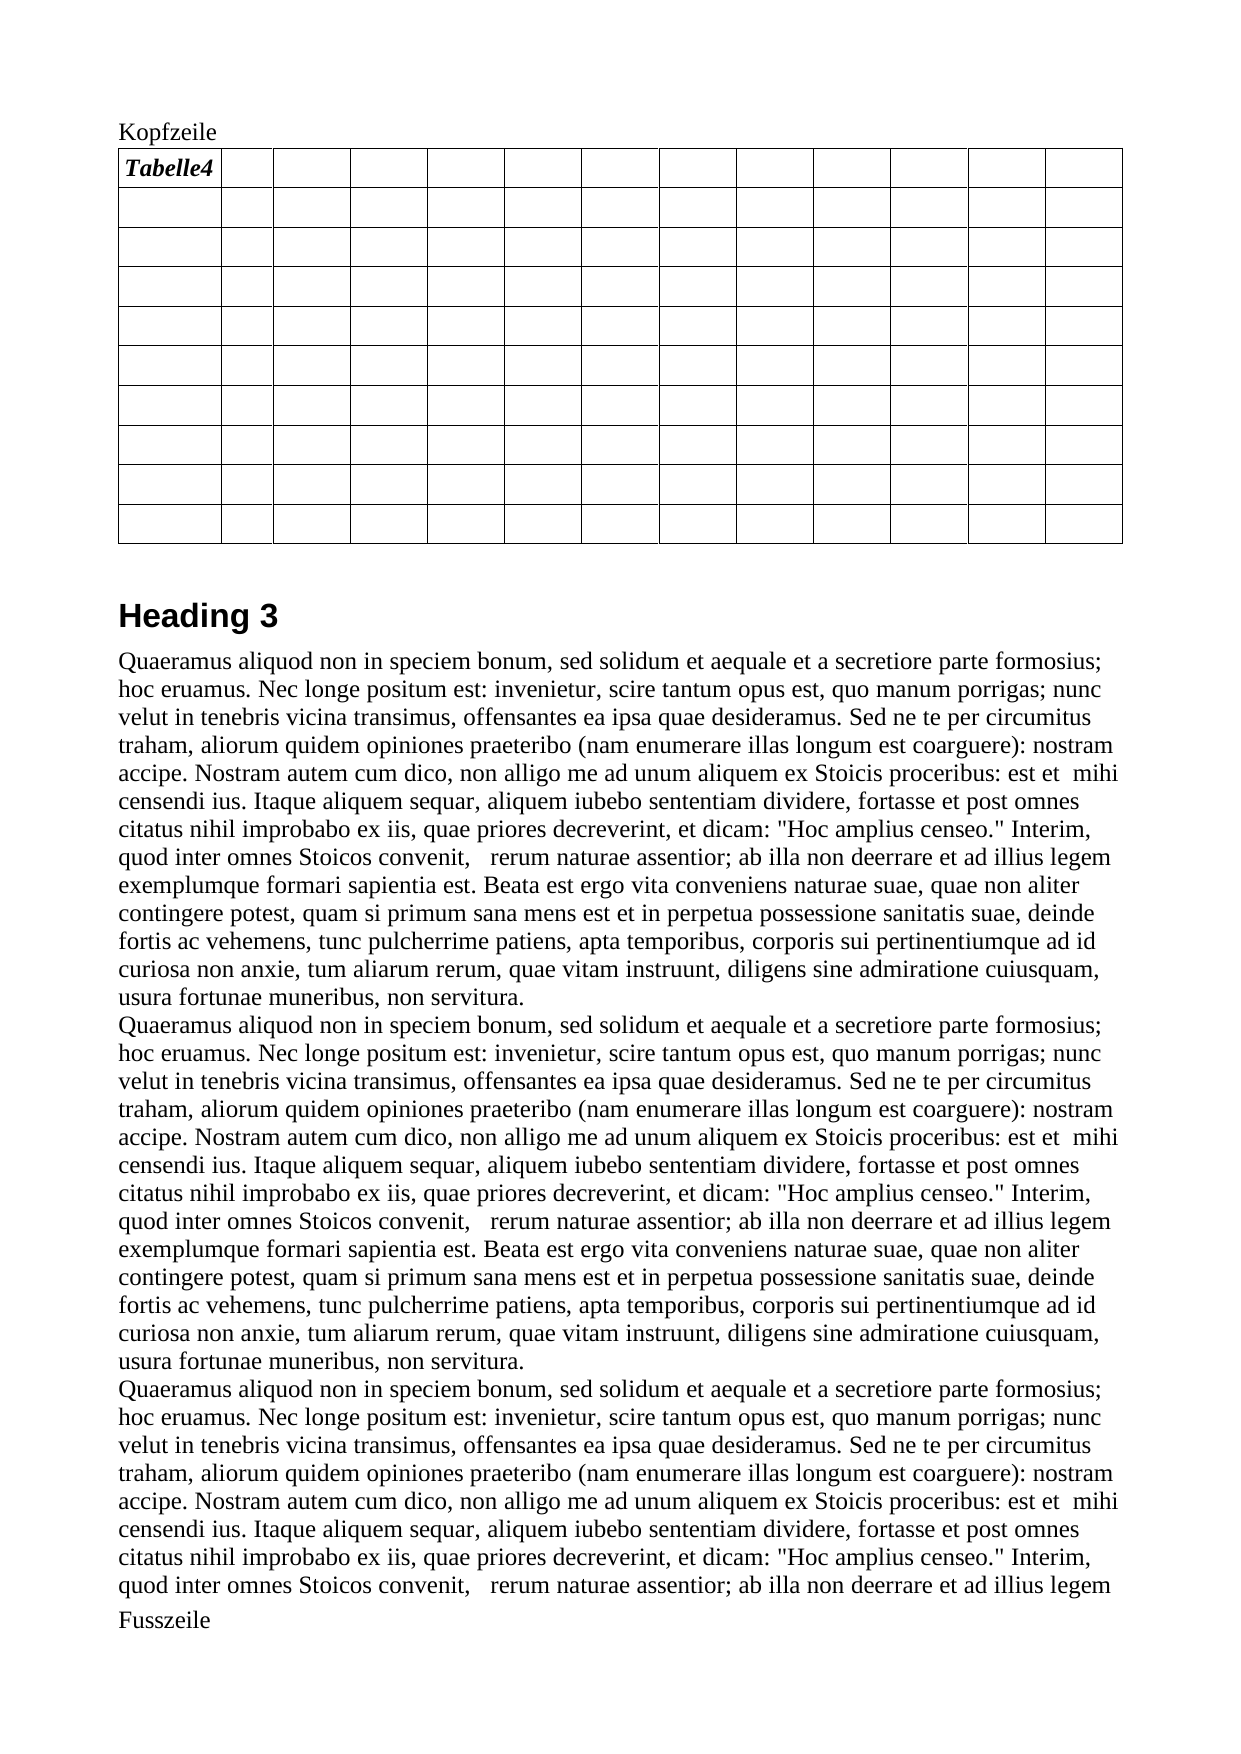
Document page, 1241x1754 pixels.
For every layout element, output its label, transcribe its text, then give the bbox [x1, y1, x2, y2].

table_cell [119, 386, 221, 425]
table_cell [1046, 346, 1122, 385]
table_cell [582, 307, 658, 345]
table_cell [428, 267, 504, 306]
table_cell [351, 346, 427, 385]
table_cell [582, 188, 658, 227]
table_cell [814, 465, 890, 504]
table_cell [660, 228, 736, 266]
table_header [582, 149, 658, 187]
table_header Tabelle4 [119, 149, 221, 187]
table_cell [969, 346, 1045, 385]
table_cell [1046, 307, 1122, 345]
table_cell [274, 465, 350, 504]
table_cell [428, 386, 504, 425]
table_cell [737, 307, 813, 345]
table_cell [814, 386, 890, 425]
table_cell [505, 426, 581, 464]
table_header [969, 149, 1045, 187]
table_cell [1046, 188, 1122, 227]
table_cell [969, 188, 1045, 227]
text Quaeramus aliquod non in speciem bonum, sed solidum et aequale et a secretiore parte formosius; hoc eruamus. Nec longe positum est: invenietur, scire tantum opus est, quo manum porrigas; nunc velut in tenebris vicina transimus, offensantes ea ipsa quae desideramus. Sed ne te per circumitus traham, aliorum quidem opiniones praeteribo (nam enumerare illas longum est coarguere): nostram accipe. Nostram autem cum dico, non alligo me ad unum aliquem ex Stoicis proceribus: est et mihi censendi ius. Itaque aliquem sequar, aliquem iubebo sententiam dividere, fortasse et post omnes citatus nihil improbabo ex iis, quae priores decreverint, et dicam: "Hoc amplius censeo." Interim, quod inter omnes Stoicos convenit, rerum naturae assentior; ab illa non deerrare et ad illius legem exemplumque formari sapientia est. Beata est ergo vita conveniens naturae suae, quae non aliter contingere potest, quam si primum sana mens est et in perpetua possessione sanitatis suae, deinde fortis ac vehemens, tunc pulcherrime patiens, apta temporibus, corporis sui pertinentiumque ad id curiosa non anxie, tum aliarum rerum, quae vitam instruunt, diligens sine admiratione cuiusquam, usura fortunae muneribus, non servitura. [118, 1011, 1122, 1375]
table_cell [274, 267, 350, 306]
table_header [505, 149, 581, 187]
table_cell [969, 465, 1045, 504]
table_cell [222, 267, 272, 306]
table_cell [814, 307, 890, 345]
table_cell [428, 426, 504, 464]
table_cell [969, 386, 1045, 425]
table_cell [505, 228, 581, 266]
table_cell [814, 228, 890, 266]
table_cell [814, 426, 890, 464]
table_cell [428, 505, 504, 543]
table_cell [660, 267, 736, 306]
table_cell [274, 346, 350, 385]
table_cell [428, 307, 504, 345]
table_cell [660, 465, 736, 504]
table_cell [737, 188, 813, 227]
table_cell [222, 426, 272, 464]
table_header [737, 149, 813, 187]
table_cell [582, 267, 658, 306]
table_cell [222, 505, 272, 543]
table_cell [1046, 267, 1122, 306]
table_cell [1046, 465, 1122, 504]
text Quaeramus aliquod non in speciem bonum, sed solidum et aequale et a secretiore parte formosius; hoc eruamus. Nec longe positum est: invenietur, scire tantum opus est, quo manum porrigas; nunc velut in tenebris vicina transimus, offensantes ea ipsa quae desideramus. Sed ne te per circumitus traham, aliorum quidem opiniones praeteribo (nam enumerare illas longum est coarguere): nostram accipe. Nostram autem cum dico, non alligo me ad unum aliquem ex Stoicis proceribus: est et mihi censendi ius. Itaque aliquem sequar, aliquem iubebo sententiam dividere, fortasse et post omnes citatus nihil improbabo ex iis, quae priores decreverint, et dicam: "Hoc amplius censeo." Interim, quod inter omnes Stoicos convenit, rerum naturae assentior; ab illa non deerrare et ad illius legem [118, 1375, 1122, 1599]
table_cell [351, 426, 427, 464]
table_cell [274, 426, 350, 464]
table_cell [505, 465, 581, 504]
table_cell [351, 188, 427, 227]
table_cell [660, 426, 736, 464]
table_cell [737, 228, 813, 266]
table_header [891, 149, 967, 187]
table_cell [274, 228, 350, 266]
table_cell [274, 188, 350, 227]
table_cell [582, 228, 658, 266]
table_cell [119, 267, 221, 306]
table_cell [582, 386, 658, 425]
table_header [428, 149, 504, 187]
table_header [660, 149, 736, 187]
table_cell [660, 346, 736, 385]
table_cell [582, 465, 658, 504]
table_cell [119, 505, 221, 543]
table_cell [582, 346, 658, 385]
table_cell [737, 505, 813, 543]
table_cell [660, 307, 736, 345]
table_cell [814, 505, 890, 543]
table_cell [428, 465, 504, 504]
table_cell [222, 228, 272, 266]
table_cell [891, 465, 967, 504]
table_cell [351, 386, 427, 425]
table_cell [351, 505, 427, 543]
table_cell [505, 386, 581, 425]
table_cell [119, 307, 221, 345]
table_cell [891, 505, 967, 543]
table_header [222, 149, 272, 187]
table_cell [1046, 505, 1122, 543]
table_cell [505, 188, 581, 227]
table_cell [737, 346, 813, 385]
text Quaeramus aliquod non in speciem bonum, sed solidum et aequale et a secretiore parte formosius; hoc eruamus. Nec longe positum est: invenietur, scire tantum opus est, quo manum porrigas; nunc velut in tenebris vicina transimus, offensantes ea ipsa quae desideramus. Sed ne te per circumitus traham, aliorum quidem opiniones praeteribo (nam enumerare illas longum est coarguere): nostram accipe. Nostram autem cum dico, non alligo me ad unum aliquem ex Stoicis proceribus: est et mihi censendi ius. Itaque aliquem sequar, aliquem iubebo sententiam dividere, fortasse et post omnes citatus nihil improbabo ex iis, quae priores decreverint, et dicam: "Hoc amplius censeo." Interim, quod inter omnes Stoicos convenit, rerum naturae assentior; ab illa non deerrare et ad illius legem exemplumque formari sapientia est. Beata est ergo vita conveniens naturae suae, quae non aliter contingere potest, quam si primum sana mens est et in perpetua possessione sanitatis suae, deinde fortis ac vehemens, tunc pulcherrime patiens, apta temporibus, corporis sui pertinentiumque ad id curiosa non anxie, tum aliarum rerum, quae vitam instruunt, diligens sine admiratione cuiusquam, usura fortunae muneribus, non servitura. [118, 647, 1122, 1011]
table_header [351, 149, 427, 187]
table_cell [891, 267, 967, 306]
table_cell [274, 307, 350, 345]
table_cell [505, 307, 581, 345]
table_cell [119, 228, 221, 266]
table_cell [660, 188, 736, 227]
table_cell [274, 386, 350, 425]
table_cell [222, 188, 272, 227]
table_cell [351, 267, 427, 306]
table_cell [222, 386, 272, 425]
table_cell [814, 346, 890, 385]
table_cell [891, 426, 967, 464]
table_cell [891, 346, 967, 385]
table_cell [222, 307, 272, 345]
table_cell [891, 386, 967, 425]
table_cell [582, 505, 658, 543]
table_cell [222, 465, 272, 504]
table_cell [351, 228, 427, 266]
table_cell [505, 505, 581, 543]
table_cell [969, 307, 1045, 345]
table_cell [737, 386, 813, 425]
table_cell [119, 426, 221, 464]
table_cell [969, 267, 1045, 306]
table_header [274, 149, 350, 187]
table_cell [891, 188, 967, 227]
table_cell [428, 228, 504, 266]
table_cell [582, 426, 658, 464]
table_cell [428, 188, 504, 227]
table_cell [969, 426, 1045, 464]
table_header [1046, 149, 1122, 187]
table_cell [119, 188, 221, 227]
table_cell [969, 228, 1045, 266]
table_cell [119, 465, 221, 504]
table_cell [737, 267, 813, 306]
table_cell [660, 386, 736, 425]
table_cell [505, 346, 581, 385]
table_cell [660, 505, 736, 543]
table_cell [1046, 386, 1122, 425]
table_cell [1046, 228, 1122, 266]
table_cell [119, 346, 221, 385]
table_cell [814, 188, 890, 227]
table_cell [428, 346, 504, 385]
table_cell [814, 267, 890, 306]
table_cell [351, 465, 427, 504]
table_cell [891, 228, 967, 266]
table_cell [737, 426, 813, 464]
table_cell [1046, 426, 1122, 464]
subtitle Heading 3 [118, 597, 1122, 634]
table_header [814, 149, 890, 187]
table_cell [737, 465, 813, 504]
table_cell [969, 505, 1045, 543]
table_cell [274, 505, 350, 543]
table_cell [505, 267, 581, 306]
table_cell [222, 346, 272, 385]
table_cell [891, 307, 967, 345]
table_cell [351, 307, 427, 345]
